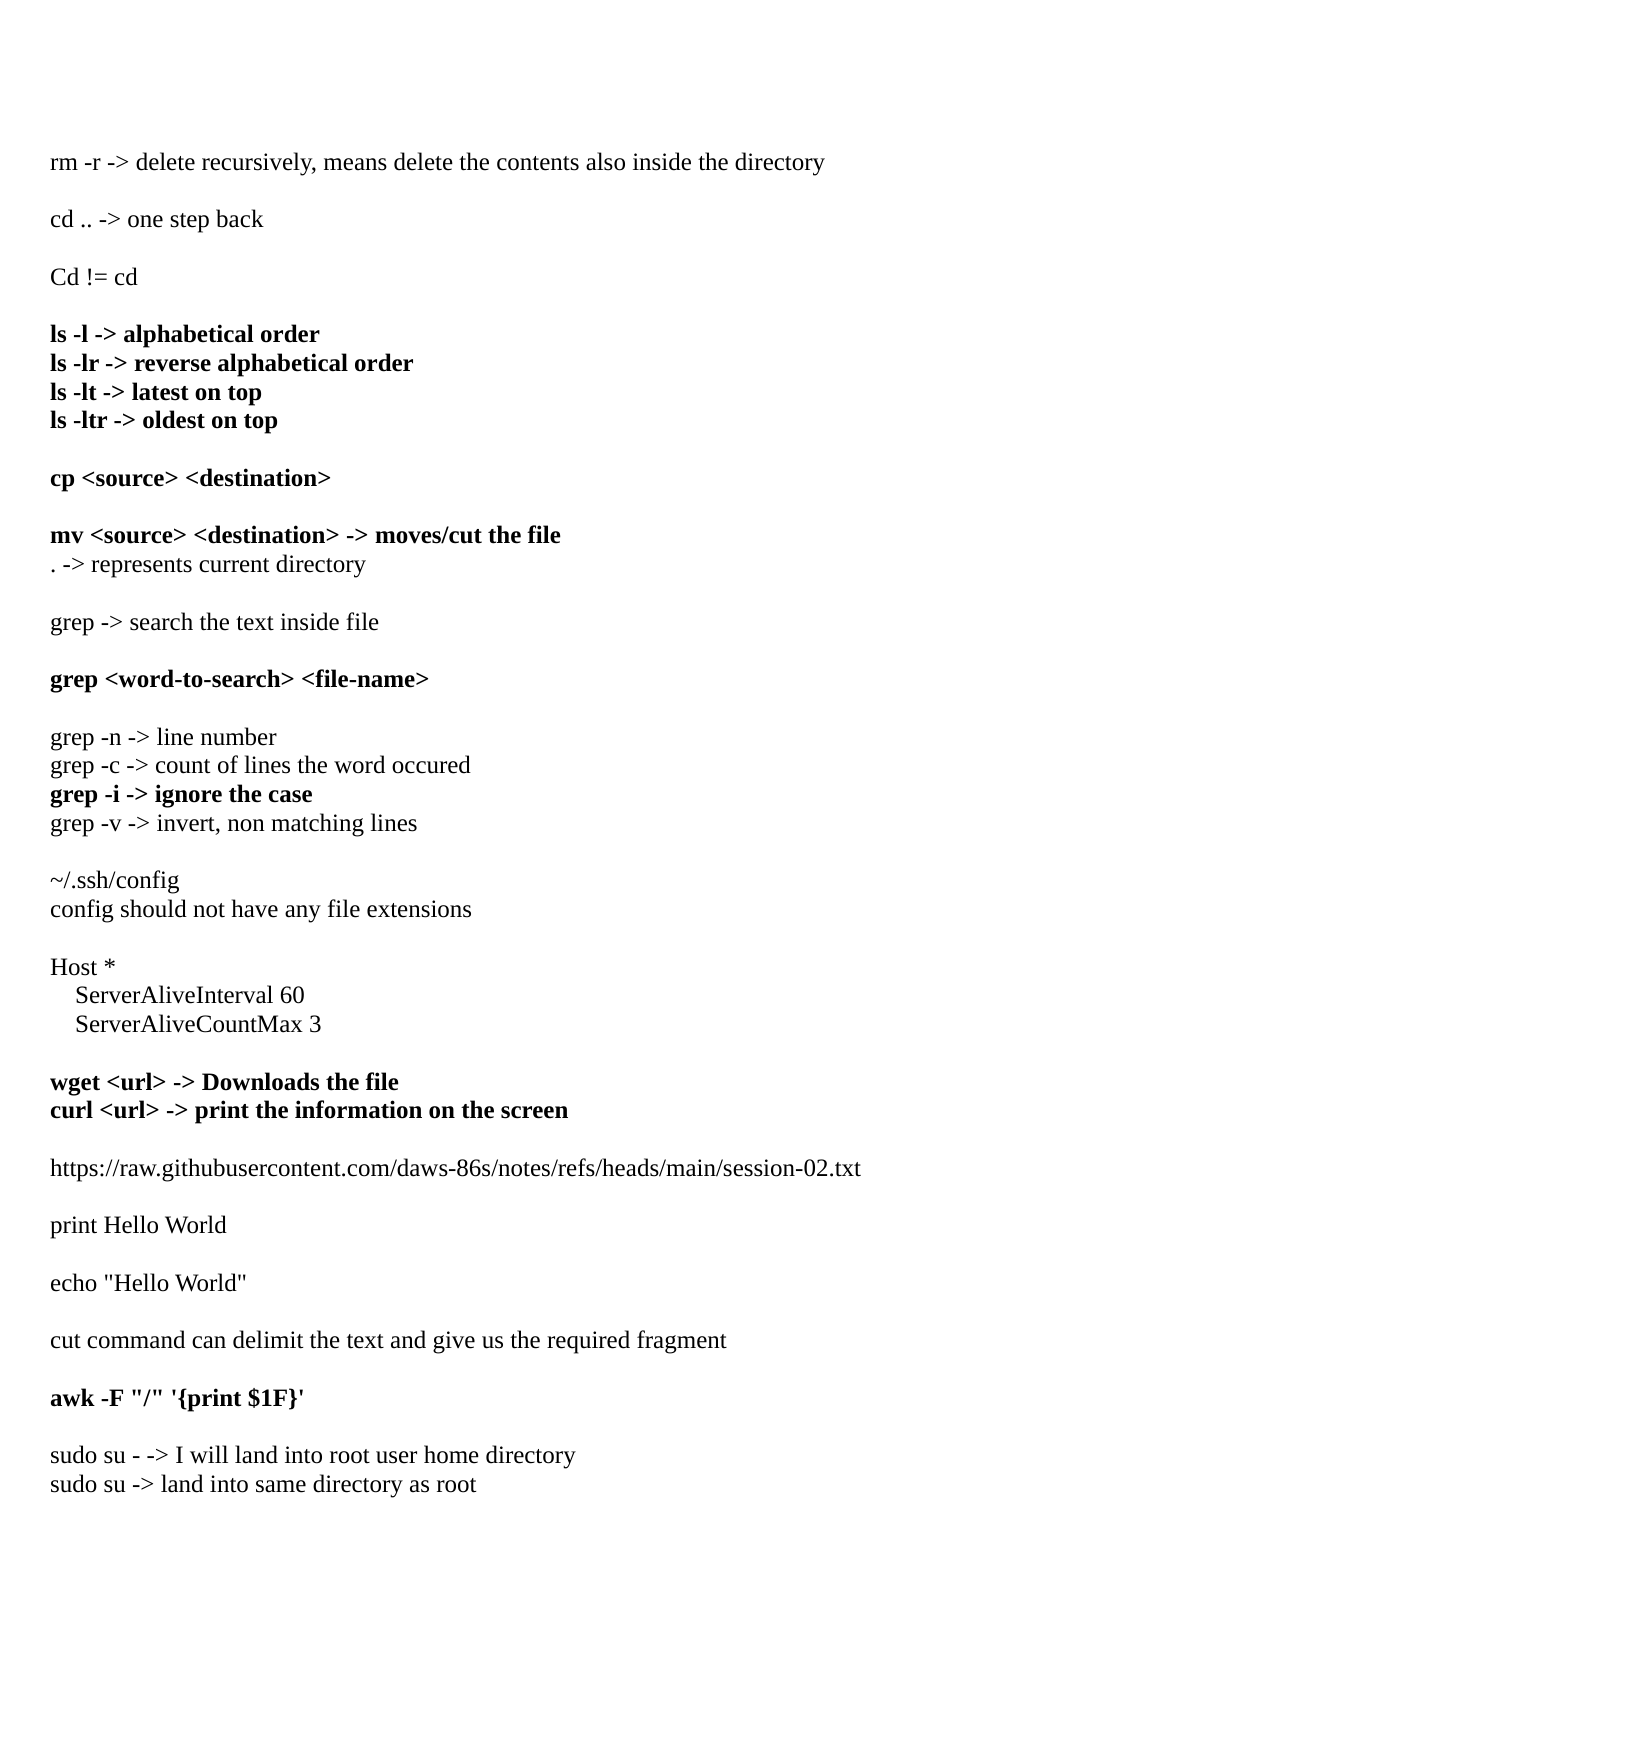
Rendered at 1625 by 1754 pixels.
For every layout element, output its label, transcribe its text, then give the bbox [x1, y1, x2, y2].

text echo "Hello World" [50, 1268, 1562, 1297]
text ServerAliveInterval 60 [50, 981, 1562, 1009]
text cp <source> <destination> [50, 463, 1562, 492]
text Host * [50, 952, 1562, 981]
text grep -i -> ignore the case [50, 779, 1562, 808]
text mv <source> <destination> -> moves/cut the file [50, 521, 1562, 549]
text grep -c -> count of lines the word occured [50, 751, 1562, 779]
text ls -l -> alphabetical order [50, 319, 1562, 348]
text ls -lr -> reverse alphabetical order [50, 348, 1562, 377]
text rm -r -> delete recursively, means delete the contents also inside the directory [50, 147, 1562, 176]
text print Hello World [50, 1211, 1562, 1239]
text curl <url> -> print the information on the screen [50, 1096, 1562, 1124]
text config should not have any file extensions [50, 894, 1562, 923]
text sudo su - -> I will land into root user home directory [50, 1441, 1562, 1469]
text awk -F "/" '{print $1F}' [50, 1383, 1562, 1412]
text https://raw.githubusercontent.com/daws-86s/notes/refs/heads/main/session-02.txt [50, 1153, 1562, 1182]
text sudo su -> land into same directory as root [50, 1469, 1562, 1498]
text Cd != cd [50, 262, 1562, 291]
text . -> represents current directory [50, 549, 1562, 578]
text cd .. -> one step back [50, 204, 1562, 233]
text ls -lt -> latest on top [50, 377, 1562, 406]
text ~/.ssh/config [50, 866, 1562, 894]
text grep -> search the text inside file [50, 607, 1562, 636]
text grep -v -> invert, non matching lines [50, 808, 1562, 837]
text ls -ltr -> oldest on top [50, 406, 1562, 434]
text ServerAliveCountMax 3 [50, 1009, 1562, 1038]
text cut command can delimit the text and give us the required fragment [50, 1326, 1562, 1354]
text wget <url> -> Downloads the file [50, 1067, 1562, 1096]
text grep <word-to-search> <file-name> [50, 664, 1562, 693]
text grep -n -> line number [50, 722, 1562, 751]
